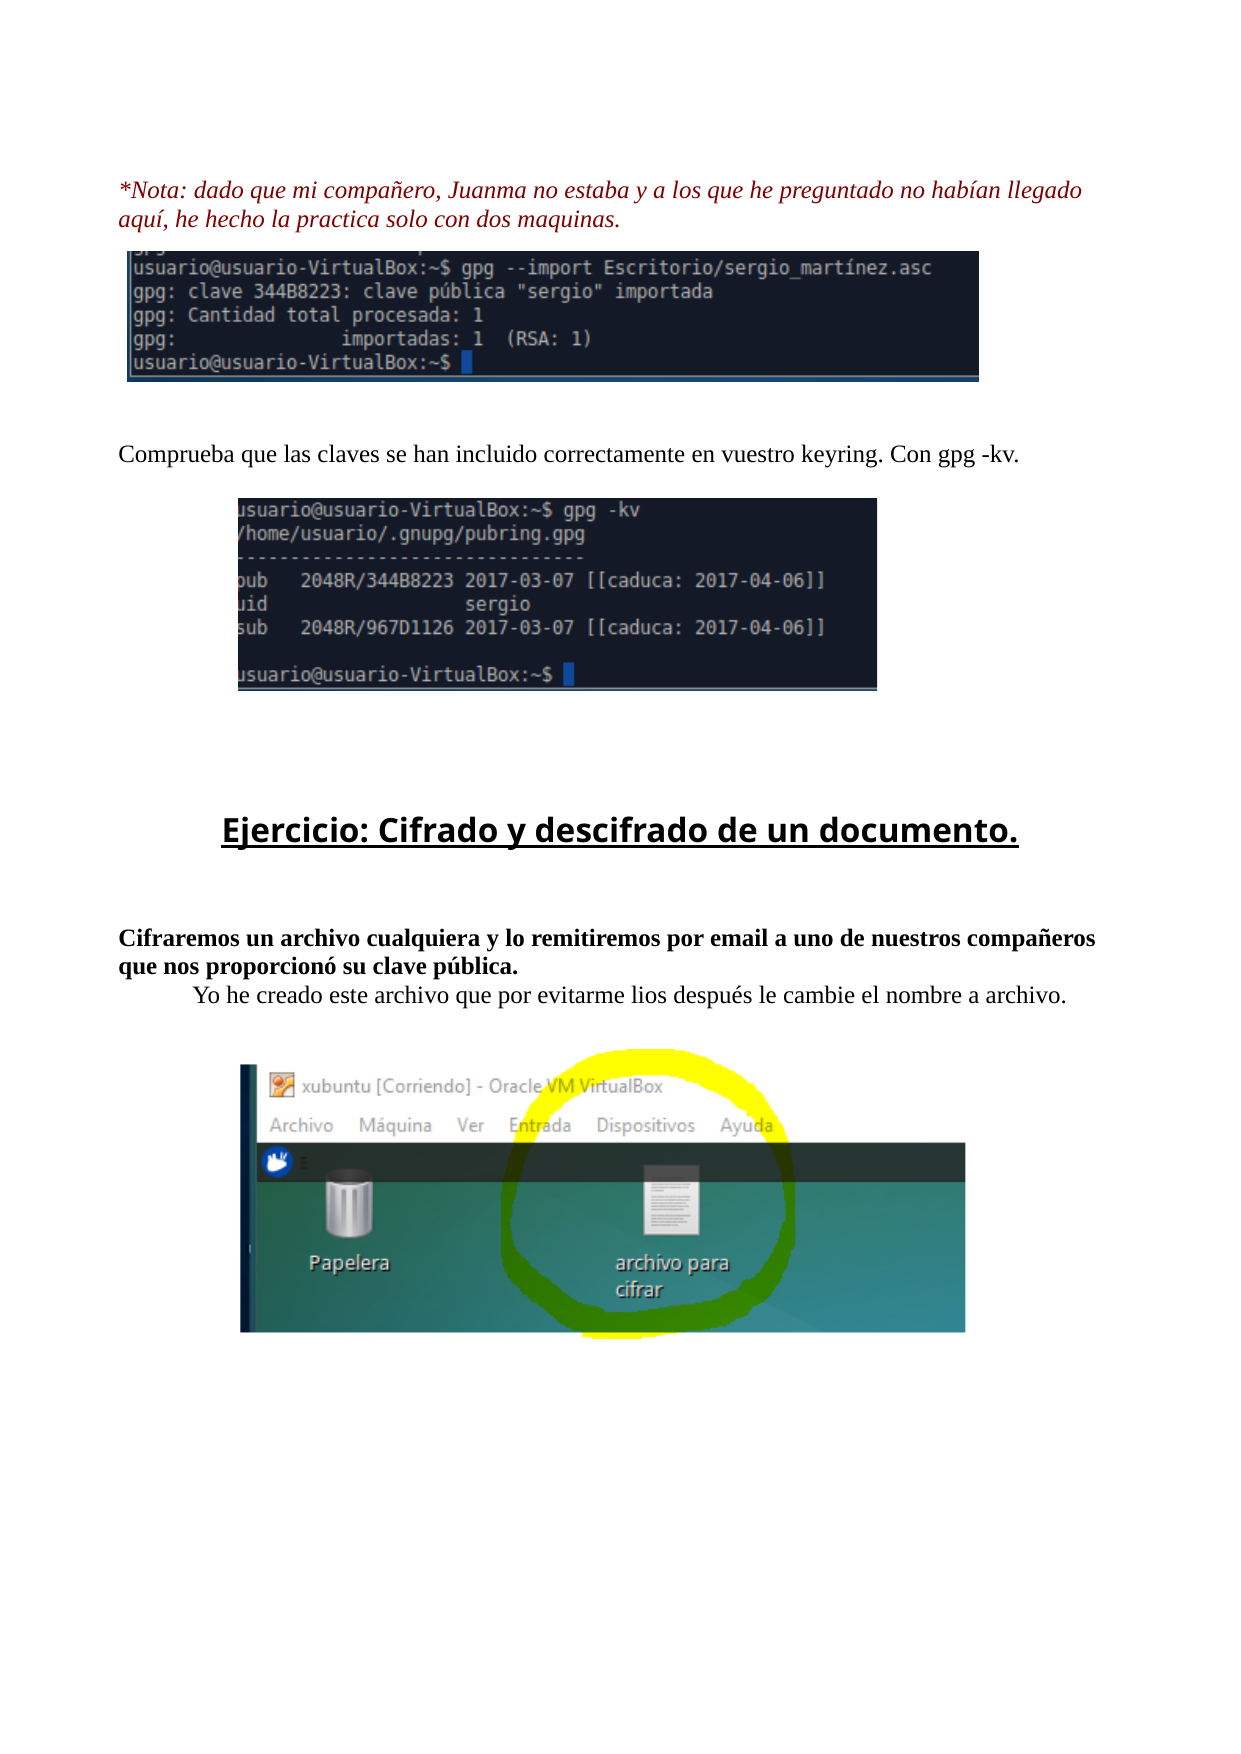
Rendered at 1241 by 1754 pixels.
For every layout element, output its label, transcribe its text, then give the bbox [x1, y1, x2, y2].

picture [238, 498, 878, 691]
text Yo he creado este archivo que por evitarme lios después le cambie el nombre a archivo. [118, 980, 1122, 1009]
picture [127, 251, 979, 382]
picture [240, 1049, 966, 1339]
text Cifraremos un archivo cualquiera y lo remitiremos por email a uno de nuestros compañeros que nos proporcionó su clave pública. [118, 923, 1122, 980]
subtitle Ejercicio: Cifrado y descifrado de un documento. [118, 807, 1122, 853]
text Comprueba que las claves se han incluido correctamente en vuestro keyring. Con gpg -kv. [118, 439, 1122, 468]
text *Nota: dado que mi compañero, Juanma no estaba y a los que he preguntado no habían llegado aquí, he hecho la practica solo con dos maquinas. [118, 176, 1122, 233]
